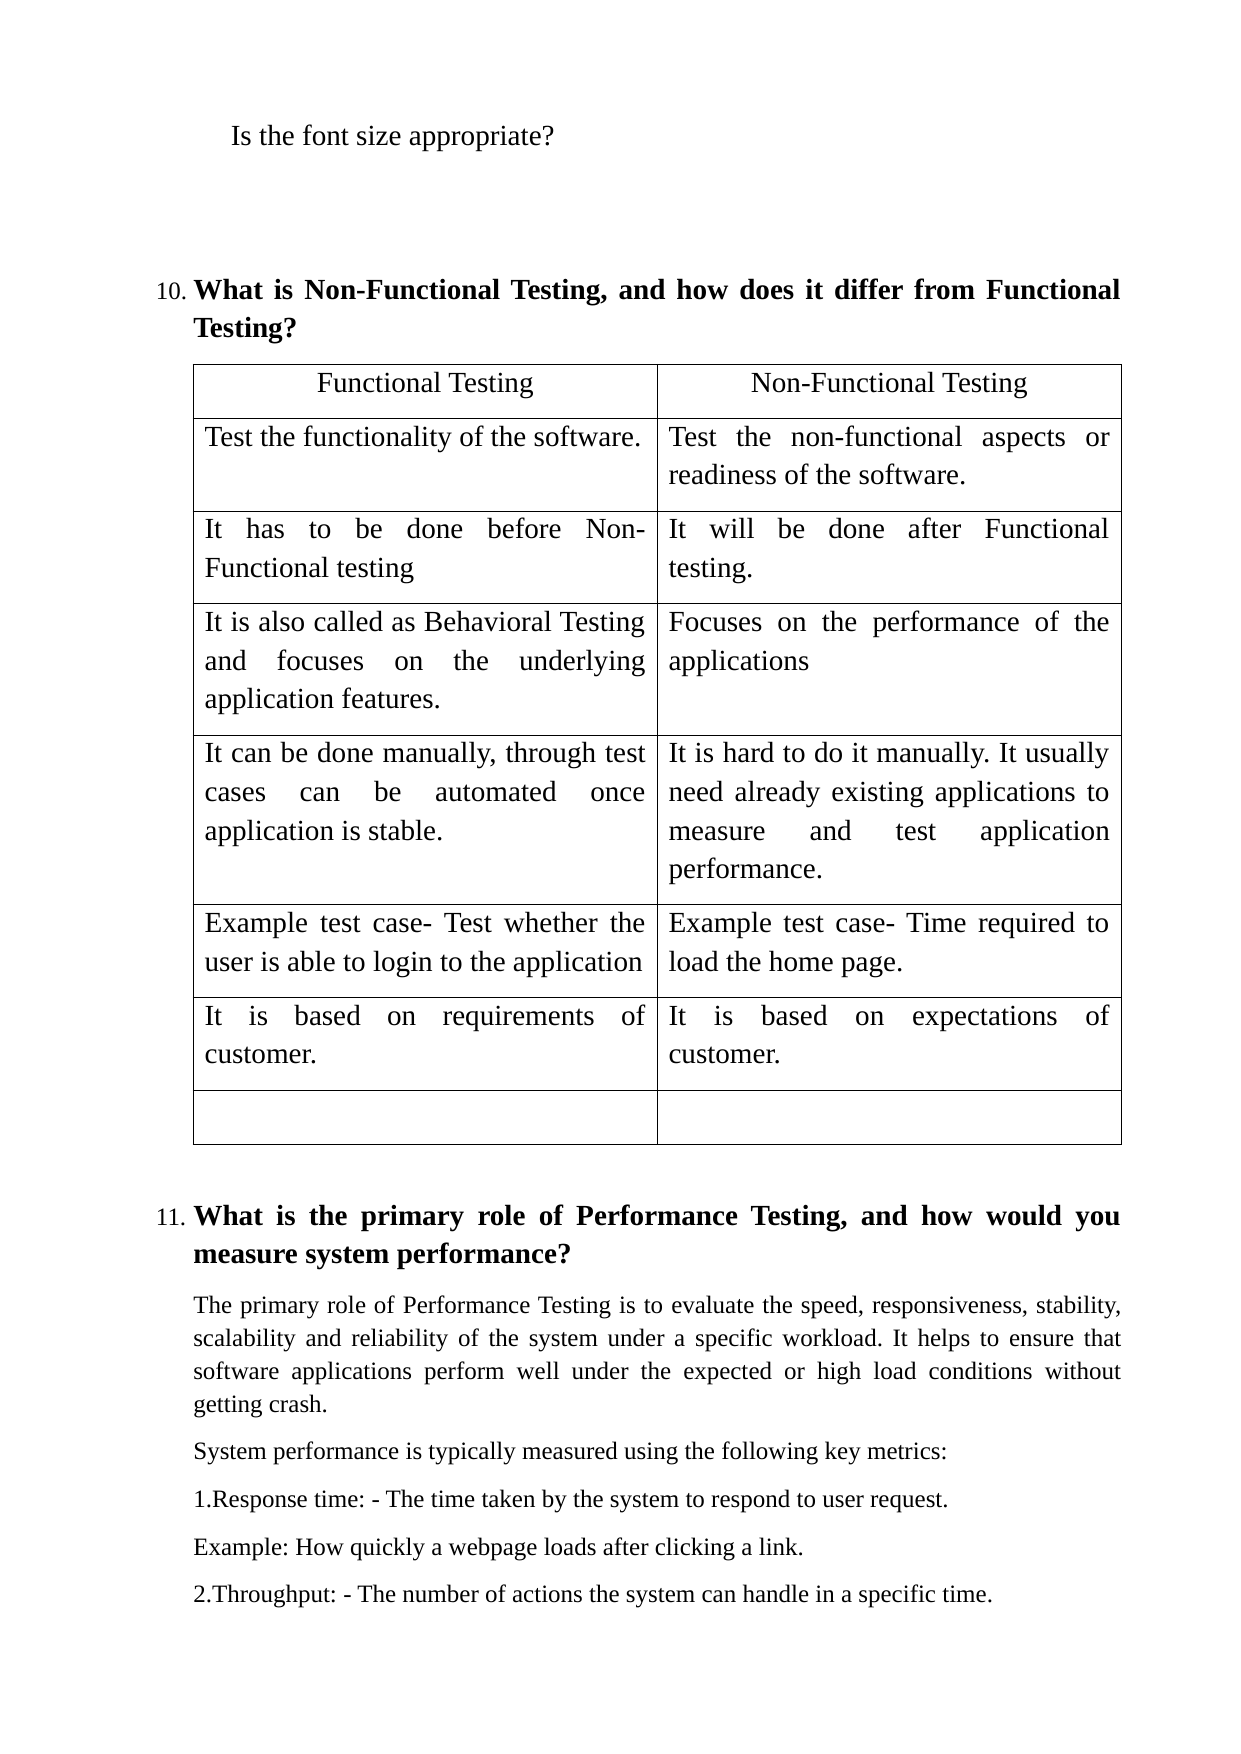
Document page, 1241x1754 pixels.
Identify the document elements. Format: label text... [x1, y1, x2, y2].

table_cell It is based on requirements of customer. [194, 998, 657, 1090]
list What is the primary role of Performance Testing, and how would you measure system performance? [156, 1198, 1122, 1270]
text The primary role of Performance Testing is to evaluate the speed, responsiveness, stability, scalability and reliability of the system under a specific workload. It helps to ensure that software applications perform well under the expected or high load conditions without getting crash. [193, 1290, 1122, 1417]
table_cell [194, 1091, 657, 1144]
table_cell Test the functionality of the software. [194, 419, 657, 511]
table_cell Example test case- Time required to load the home page. [658, 905, 1121, 997]
table_cell It will be done after Functional testing. [658, 512, 1121, 603]
table_cell It has to be done before Non-Functional testing [194, 512, 657, 603]
table_cell It can be done manually, through test cases can be automated once application is stable. [194, 736, 657, 904]
table_cell It is hard to do it manually. It usually need already existing applications to measure and test application performance. [658, 736, 1121, 904]
text System performance is typically measured using the following key metrics: [193, 1436, 1122, 1465]
list What is Non-Functional Testing, and how does it differ from Functional Testing? [156, 272, 1122, 344]
text Is the font size appropriate? [231, 118, 1122, 152]
text 2.Throughput: - The number of actions the system can handle in a specific time. [193, 1579, 1122, 1608]
table_cell [658, 1091, 1121, 1144]
table_cell Example test case- Test whether the user is able to login to the application [194, 905, 657, 997]
table_cell It is based on expectations of customer. [658, 998, 1121, 1090]
table_cell It is also called as Behavioral Testing and focuses on the underlying application features. [194, 604, 657, 734]
table_cell Test the non-functional aspects or readiness of the software. [658, 419, 1121, 511]
table_header Non-Functional Testing [658, 365, 1121, 418]
text 1.Response time: - The time taken by the system to respond to user request. [193, 1484, 1122, 1513]
table_header Functional Testing [194, 365, 657, 418]
text Example: How quickly a webpage loads after clicking a link. [193, 1532, 1122, 1560]
table_cell Focuses on the performance of the applications [658, 604, 1121, 734]
